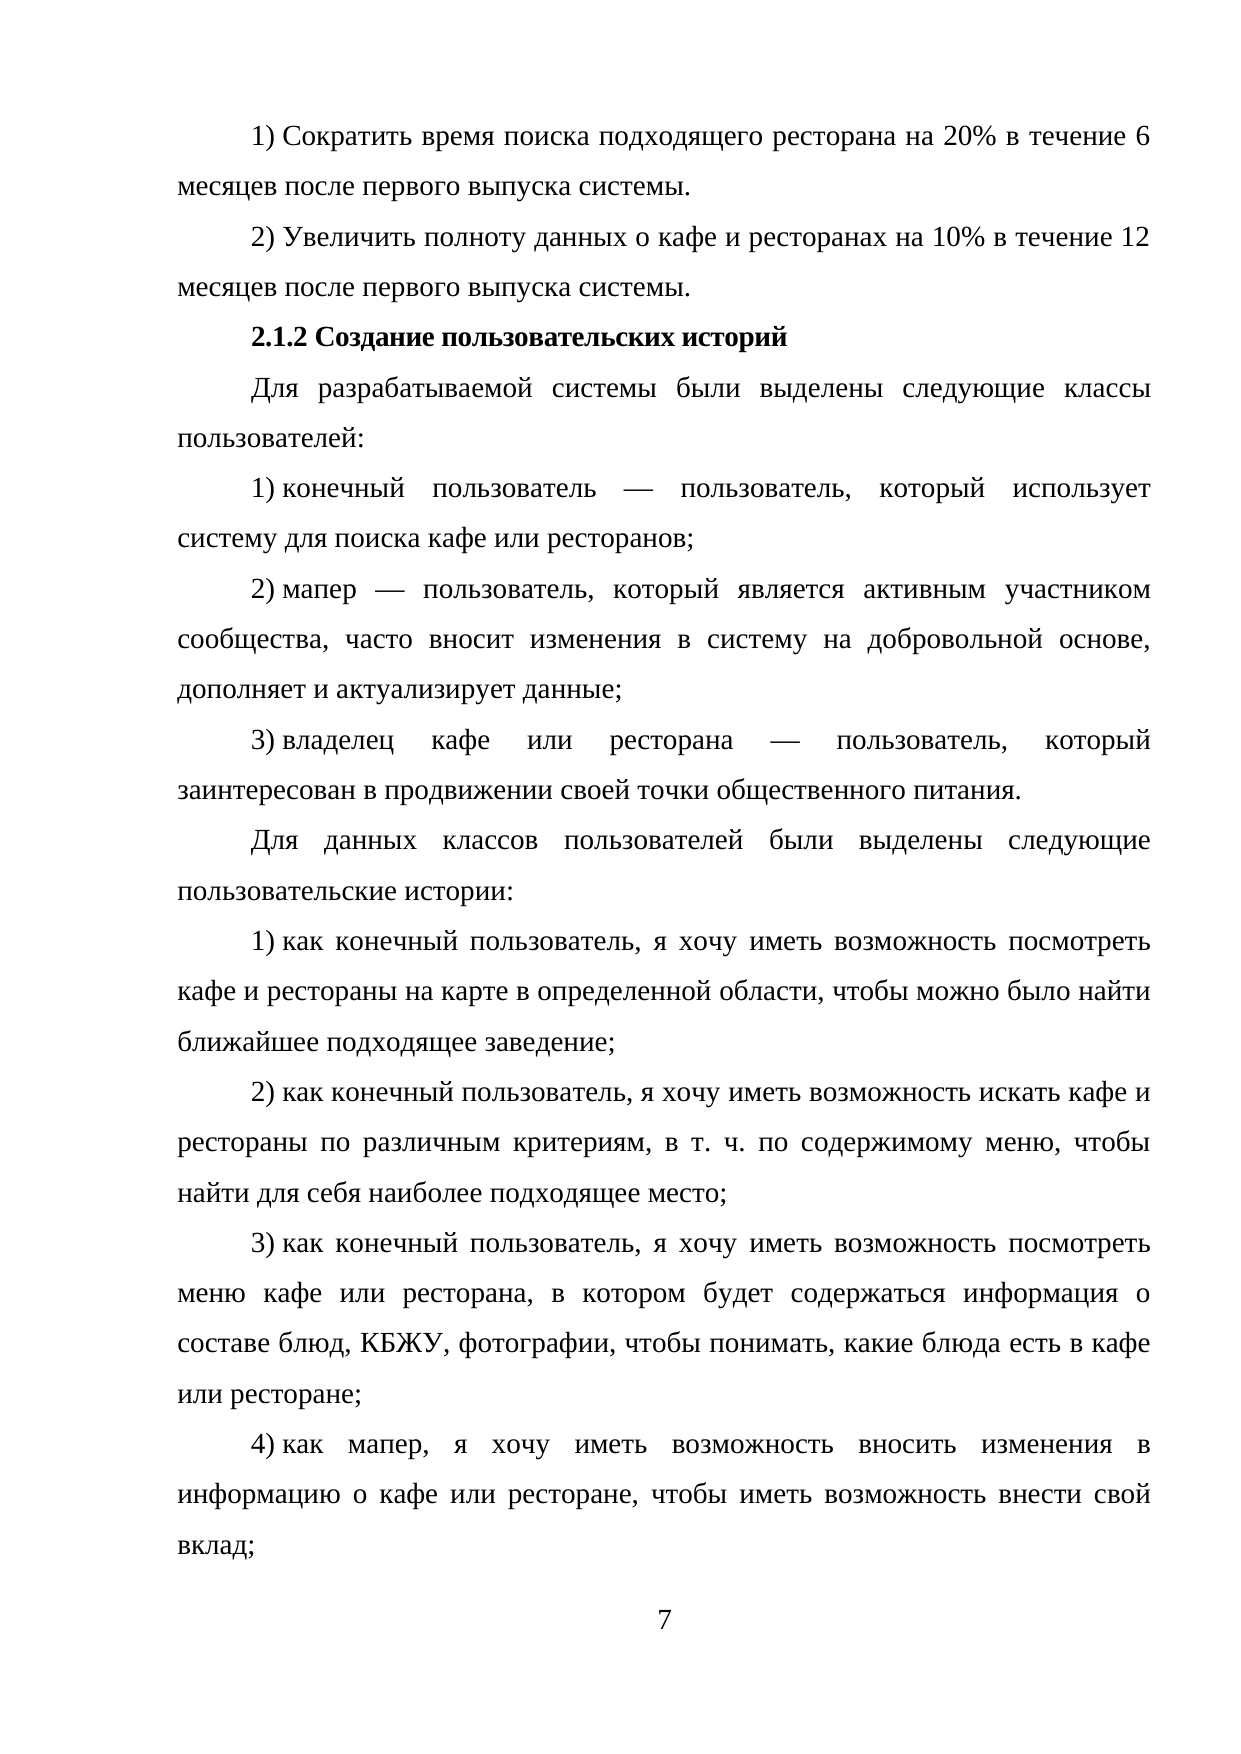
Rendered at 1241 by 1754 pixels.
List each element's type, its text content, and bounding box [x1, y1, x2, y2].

subtitle Создание пользовательских историй [177, 319, 1152, 353]
list мапер — пользователь, который является активным участником сообщества, часто вносит изменения в систему на добровольной основе, дополняет и актуализирует данные; [177, 571, 1152, 705]
list как мапер, я хочу иметь возможность вносить изменения в информацию о кафе или ресторане, чтобы иметь возможность внести свой вклад; [177, 1426, 1152, 1560]
list как конечный пользователь, я хочу иметь возможность посмотреть кафе и рестораны на карте в определенной области, чтобы можно было найти ближайшее подходящее заведение; [177, 923, 1152, 1057]
list Увеличить полноту данных о кафе и ресторанах на 10% в течение 12 месяцев после первого выпуска системы. [177, 219, 1152, 303]
text Для данных классов пользователей были выделены следующие пользовательские истории: [177, 822, 1152, 906]
list как конечный пользователь, я хочу иметь возможность посмотреть меню кафе или ресторана, в котором будет содержаться информация о составе блюд, КБЖУ, фотографии, чтобы понимать, какие блюда есть в кафе или ресторане; [177, 1225, 1152, 1409]
text Для разрабатываемой системы были выделены следующие классы пользователей: [177, 370, 1152, 453]
list конечный пользователь — пользователь, который использует систему для поиска кафе или ресторанов; [177, 470, 1152, 554]
list владелец кафе или ресторана — пользователь, который заинтересован в продвижении своей точки общественного питания. [177, 722, 1152, 806]
list Сократить время поиска подходящего ресторана на 20% в течение 6 месяцев после первого выпуска системы. [177, 118, 1152, 202]
list как конечный пользователь, я хочу иметь возможность искать кафе и рестораны по различным критериям, в т. ч. по содержимому меню, чтобы найти для себя наиболее подходящее место; [177, 1074, 1152, 1208]
